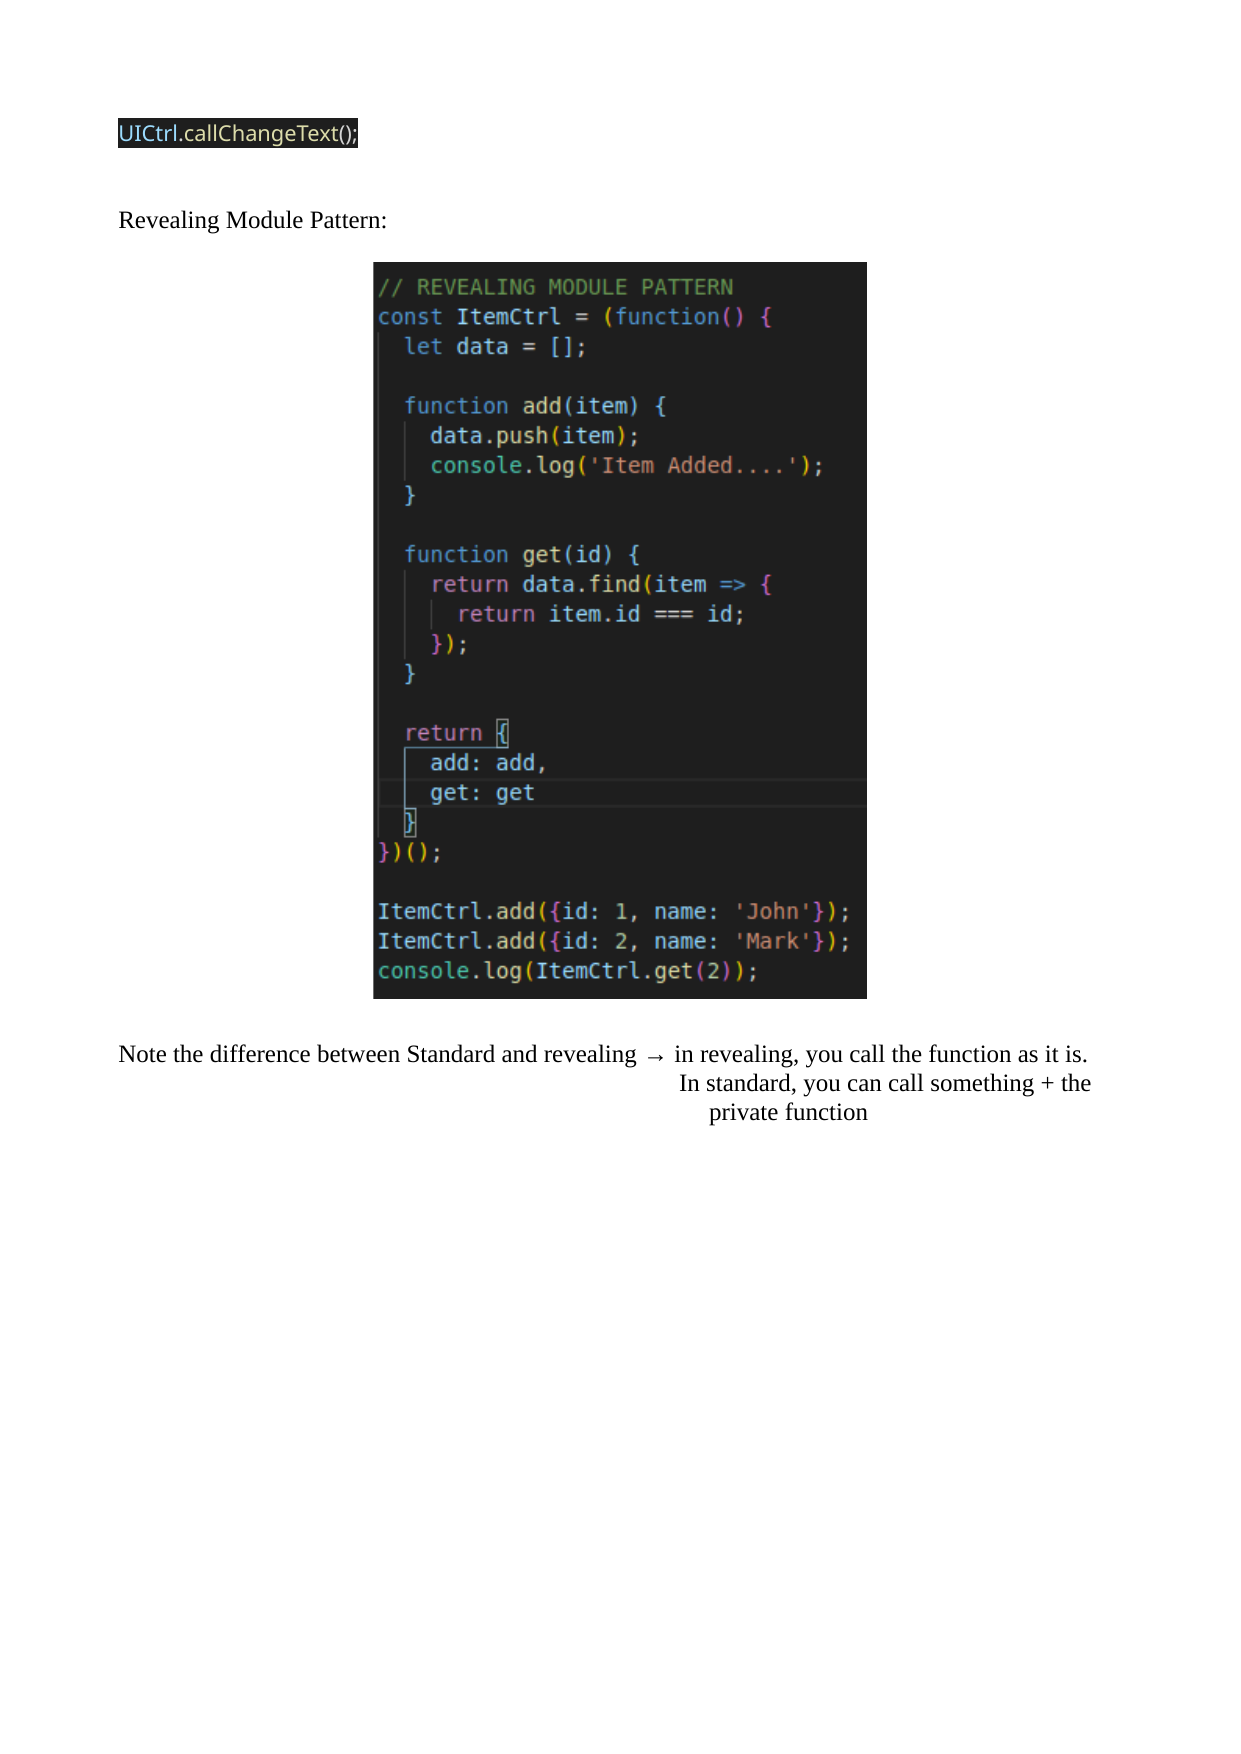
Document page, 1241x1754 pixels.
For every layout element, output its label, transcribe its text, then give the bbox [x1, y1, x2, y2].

text UICtrl.callChangeText(); [118, 118, 1122, 148]
text Revealing Module Pattern: [118, 205, 1122, 234]
text In standard, you can call something + the private function [118, 1068, 1122, 1125]
picture [373, 262, 867, 999]
text Note the difference between Standard and revealing → in revealing, you call the function as it is. [118, 1039, 1122, 1068]
